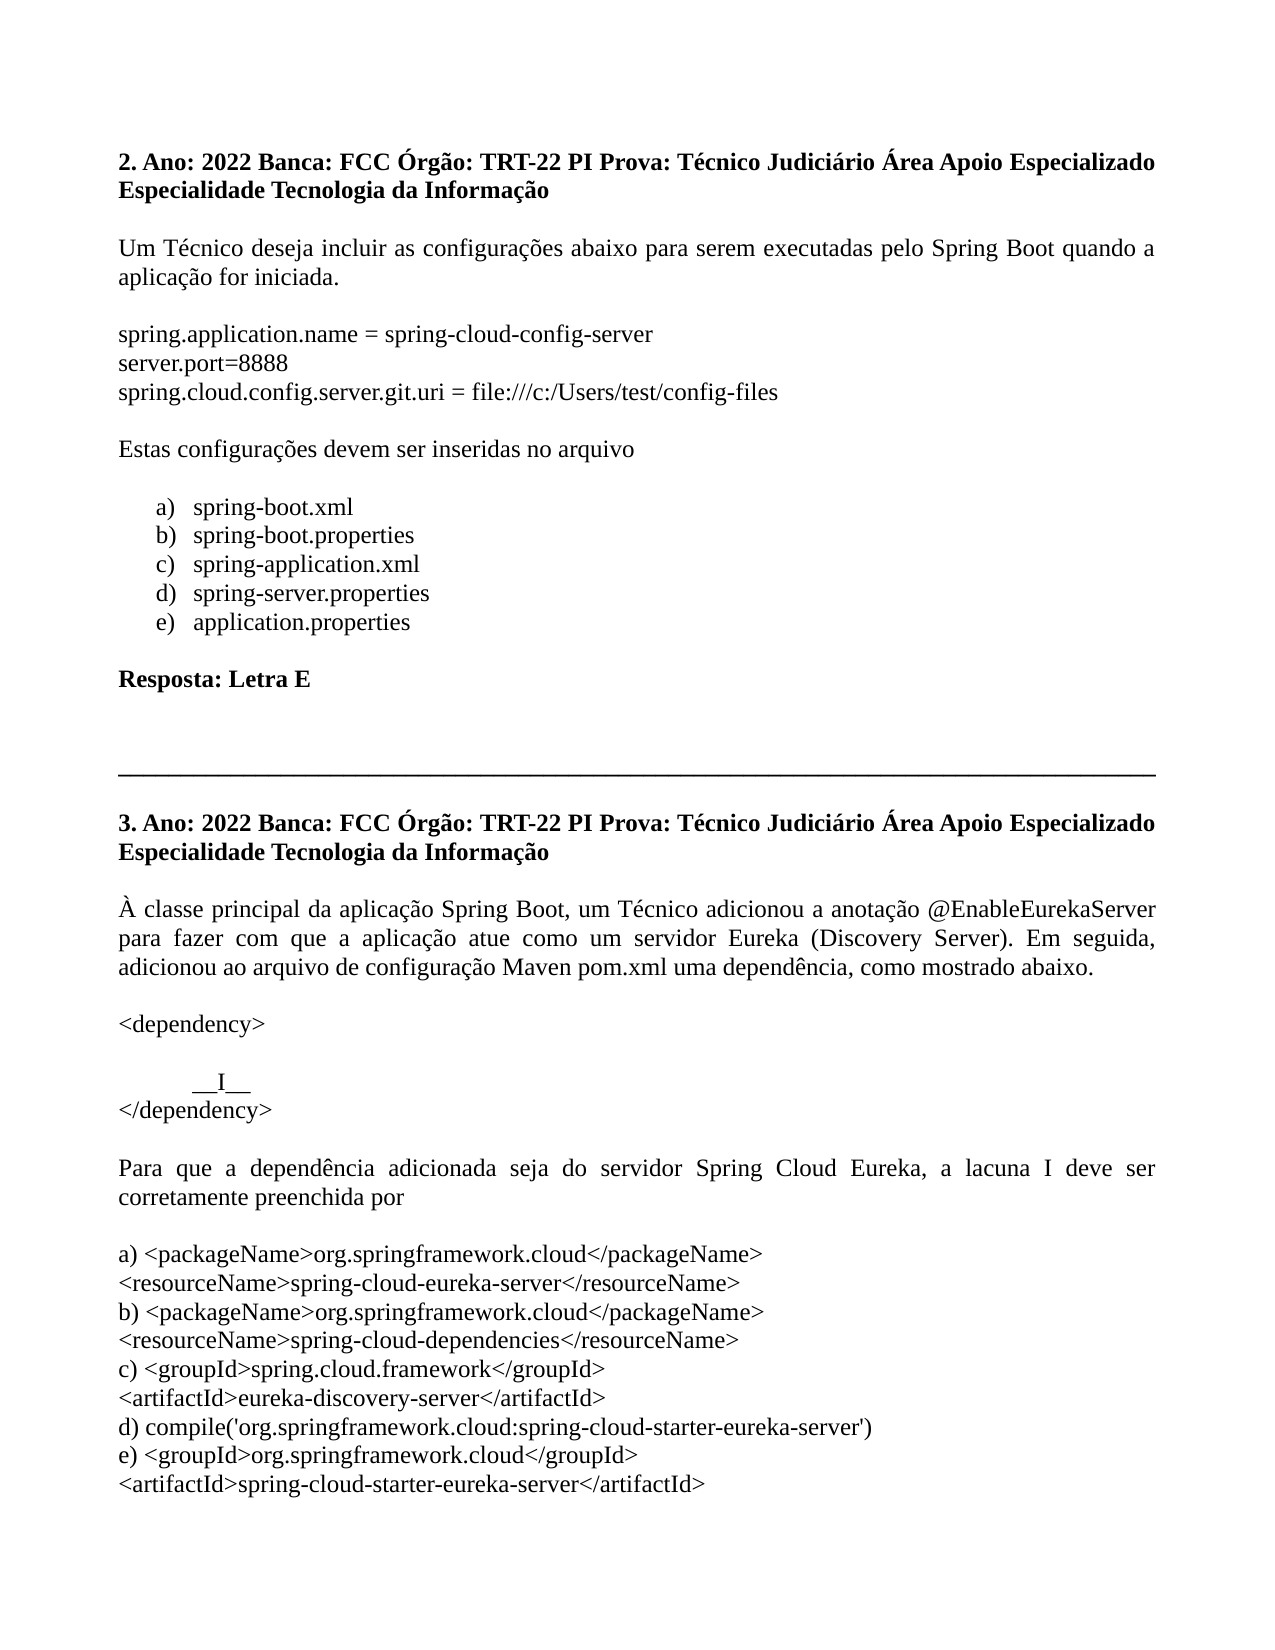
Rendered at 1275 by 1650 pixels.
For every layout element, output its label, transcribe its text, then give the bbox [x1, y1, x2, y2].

text e) <groupId>org.springframework.cloud</groupId> [118, 1441, 1157, 1469]
text Um Técnico deseja incluir as configurações abaixo para serem executadas pelo Spring Boot quando a aplicação for iniciada. [118, 233, 1157, 291]
text <dependency> [118, 1009, 1157, 1038]
text À classe principal da aplicação Spring Boot, um Técnico adicionou a anotação @EnableEurekaServer para fazer com que a aplicação atue como um servidor Eureka (Discovery Server). Em seguida, adicionou ao arquivo de configuração Maven pom.xml uma dependência, como mostrado abaixo. [118, 894, 1157, 981]
text Para que a dependência adicionada seja do servidor Spring Cloud Eureka, a lacuna I deve ser corretamente preenchida por [118, 1153, 1157, 1211]
text <resourceName>spring-cloud-eureka-server</resourceName> [118, 1268, 1157, 1297]
text </dependency> [118, 1096, 1157, 1124]
text Estas configurações devem ser inseridas no arquivo [118, 434, 1157, 463]
list spring-boot.properties [156, 521, 1157, 549]
text c) <groupId>spring.cloud.framework</groupId> [118, 1354, 1157, 1383]
list spring-boot.xml [156, 492, 1157, 521]
text  [118, 1038, 1157, 1067]
text 2. Ano: 2022 Banca: FCC Órgão: TRT-22 PI Prova: Técnico Judiciário Área Apoio Especializado Especialidade Tecnologia da Informação [118, 147, 1157, 204]
text 3. Ano: 2022 Banca: FCC Órgão: TRT-22 PI Prova: Técnico Judiciário Área Apoio Especializado Especialidade Tecnologia da Informação [118, 808, 1157, 866]
text b) <packageName>org.springframework.cloud</packageName> [118, 1297, 1157, 1326]
text spring.cloud.config.server.git.uri = file:///c:/Users/test/config-files [118, 377, 1157, 406]
text d) compile('org.springframework.cloud:spring-cloud-starter-eureka-server') [118, 1412, 1157, 1441]
text __I__ [118, 1067, 1157, 1096]
text <artifactId>eureka-discovery-server</artifactId> [118, 1383, 1157, 1412]
list spring-application.xml [156, 549, 1157, 578]
text <artifactId>spring-cloud-starter-eureka-server</artifactId> [118, 1469, 1157, 1498]
list application.properties [156, 607, 1157, 636]
list spring-server.properties [156, 578, 1157, 607]
text spring.application.name = spring-cloud-config-server [118, 319, 1157, 348]
text <resourceName>spring-cloud-dependencies</resourceName> [118, 1326, 1157, 1354]
text a) <packageName>org.springframework.cloud</packageName> [118, 1239, 1157, 1268]
text Resposta: Letra E [118, 664, 1157, 693]
text ___________________________________________________________________________________ [118, 751, 1157, 779]
text server.port=8888 [118, 348, 1157, 377]
